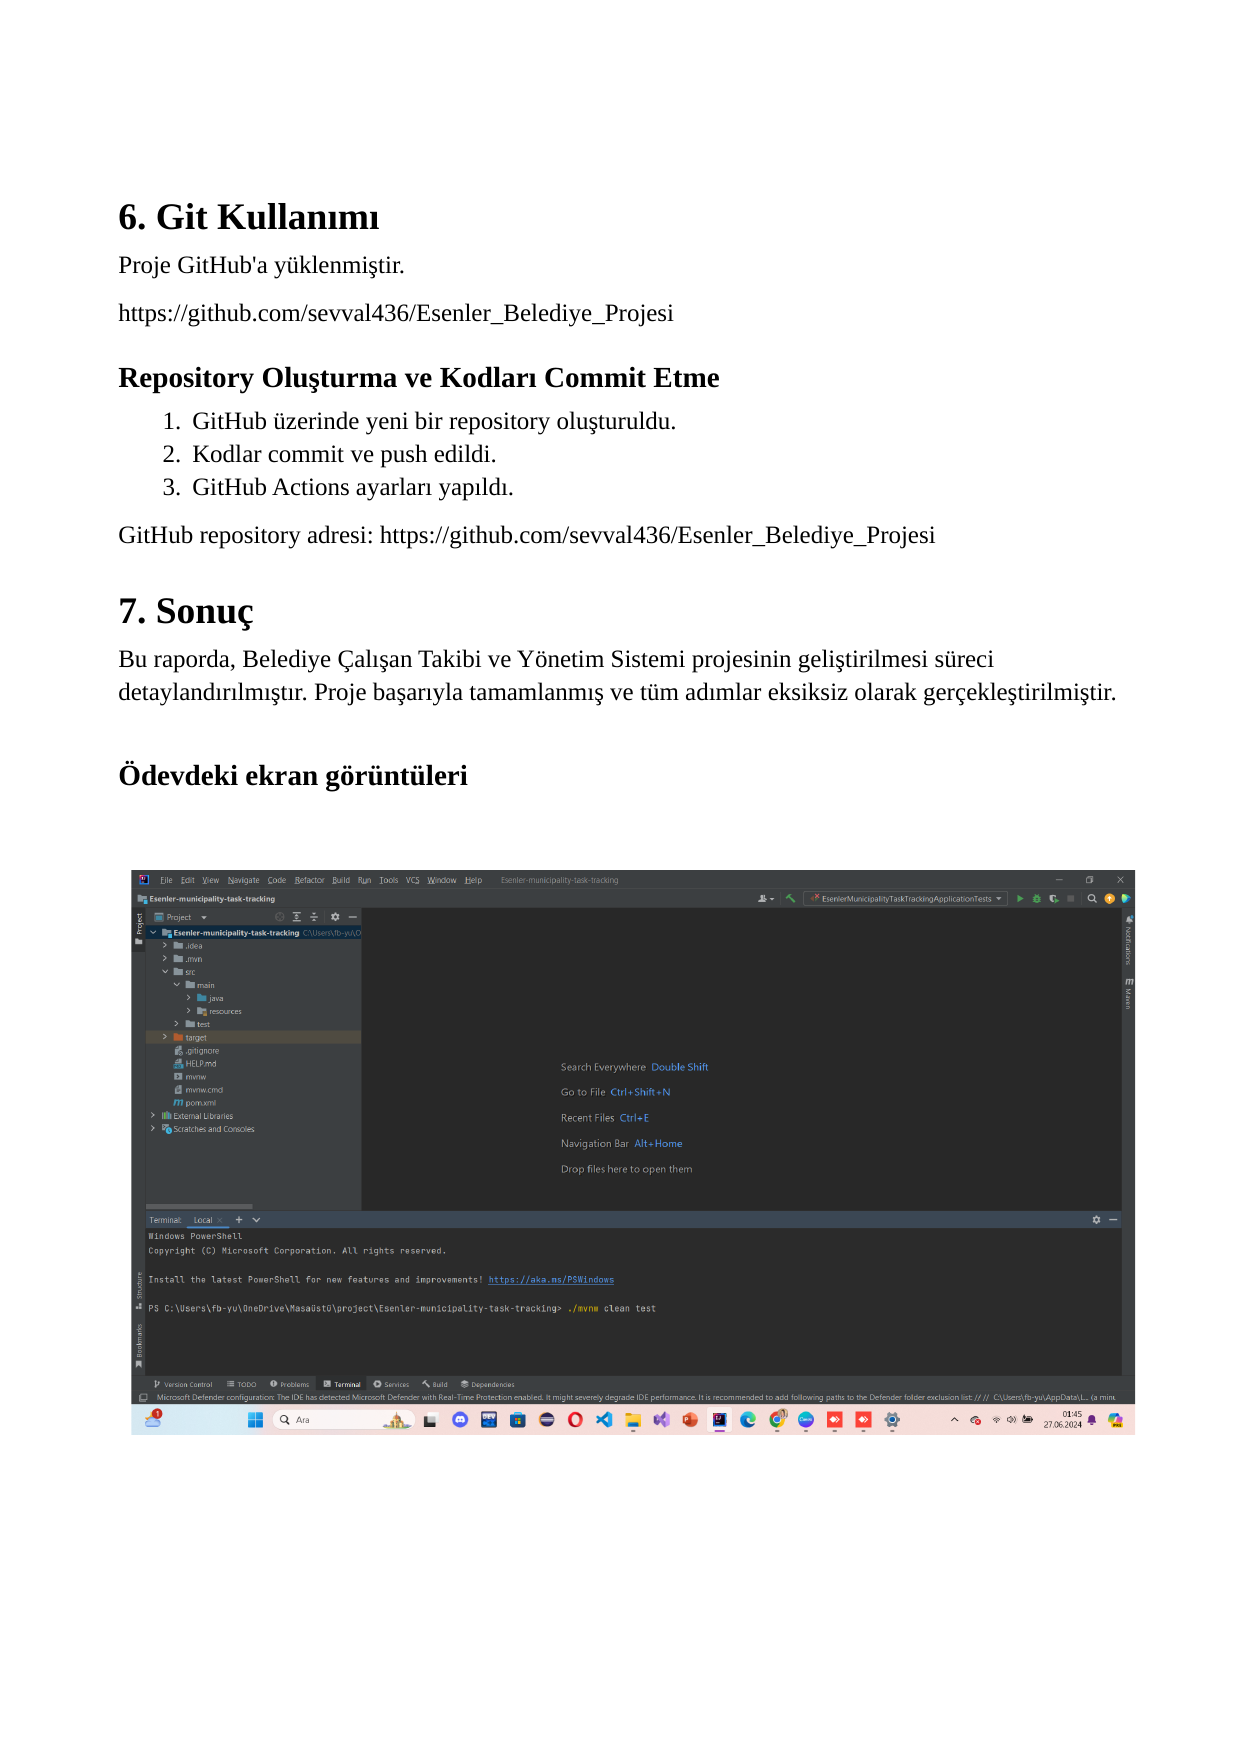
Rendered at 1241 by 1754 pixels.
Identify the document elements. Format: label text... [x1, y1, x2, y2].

text https://github.com/sevval436/Esenler_Belediye_Projesi [118, 298, 1122, 327]
picture [131, 870, 1136, 1435]
list GitHub üzerinde yeni bir repository oluşturuldu. [162, 406, 1122, 435]
text Bu raporda, Belediye Çalışan Takibi ve Yönetim Sistemi projesinin geliştirilmesi süreci detaylandırılmıştır. Proje başarıyla tamamlanmış ve tüm adımlar eksiksiz olarak gerçekleştirilmiştir. [118, 644, 1122, 706]
list Kodlar commit ve push edildi. [162, 439, 1122, 468]
subtitle Repository Oluşturma ve Kodları Commit Etme [118, 360, 1122, 393]
text GitHub repository adresi: https://github.com/sevval436/Esenler_Belediye_Projesi [118, 520, 1122, 548]
list GitHub Actions ayarları yapıldı. [162, 472, 1122, 501]
subtitle 6. Git Kullanımı [118, 194, 1122, 238]
subtitle 7. Sonuç [118, 588, 1122, 631]
text Proje GitHub'a yüklenmiştir. [118, 250, 1122, 279]
text Ödevdeki ekran görüntüleri [118, 758, 1122, 791]
